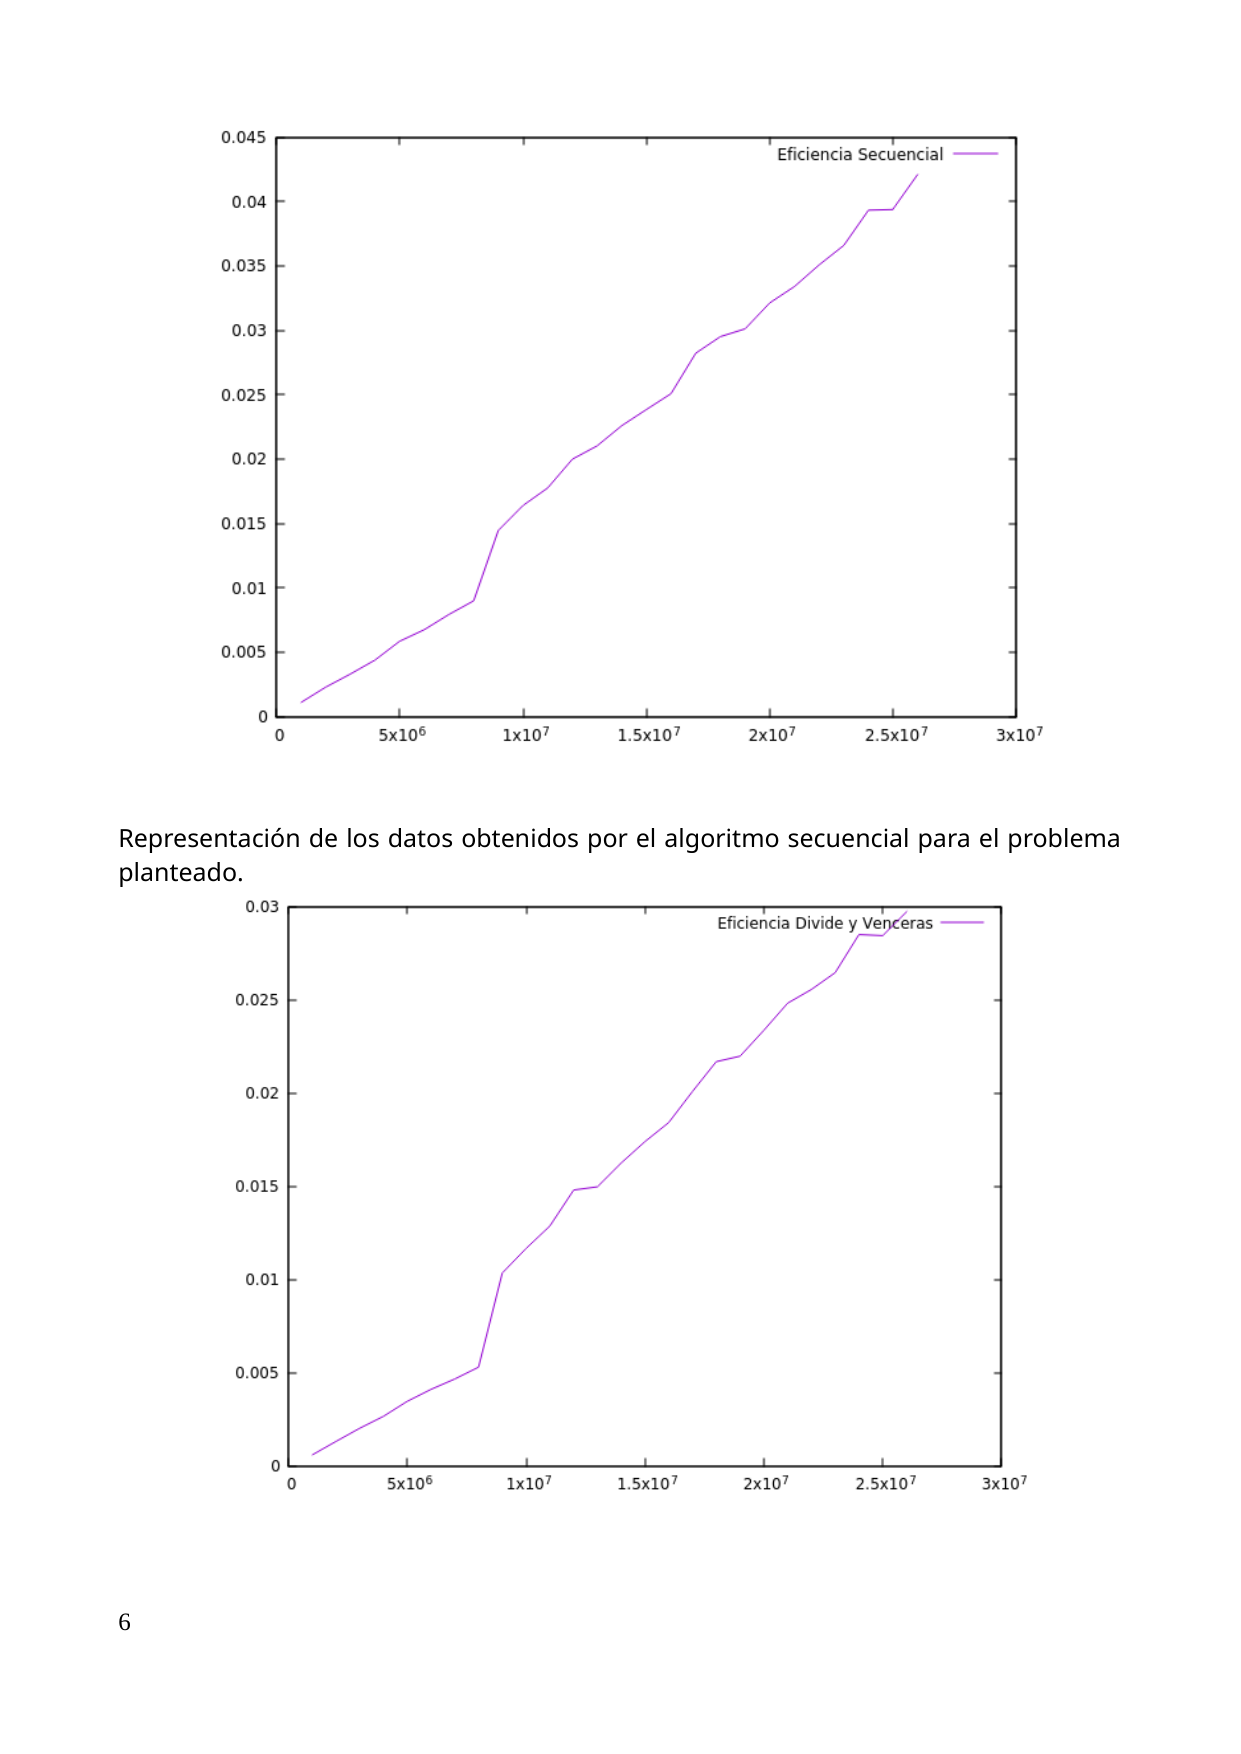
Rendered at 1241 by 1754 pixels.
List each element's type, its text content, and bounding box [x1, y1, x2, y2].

picture [197, 118, 1044, 753]
picture [212, 888, 1028, 1501]
text Representación de los datos obtenidos por el algoritmo secuencial para el problema planteado. [118, 821, 1122, 889]
